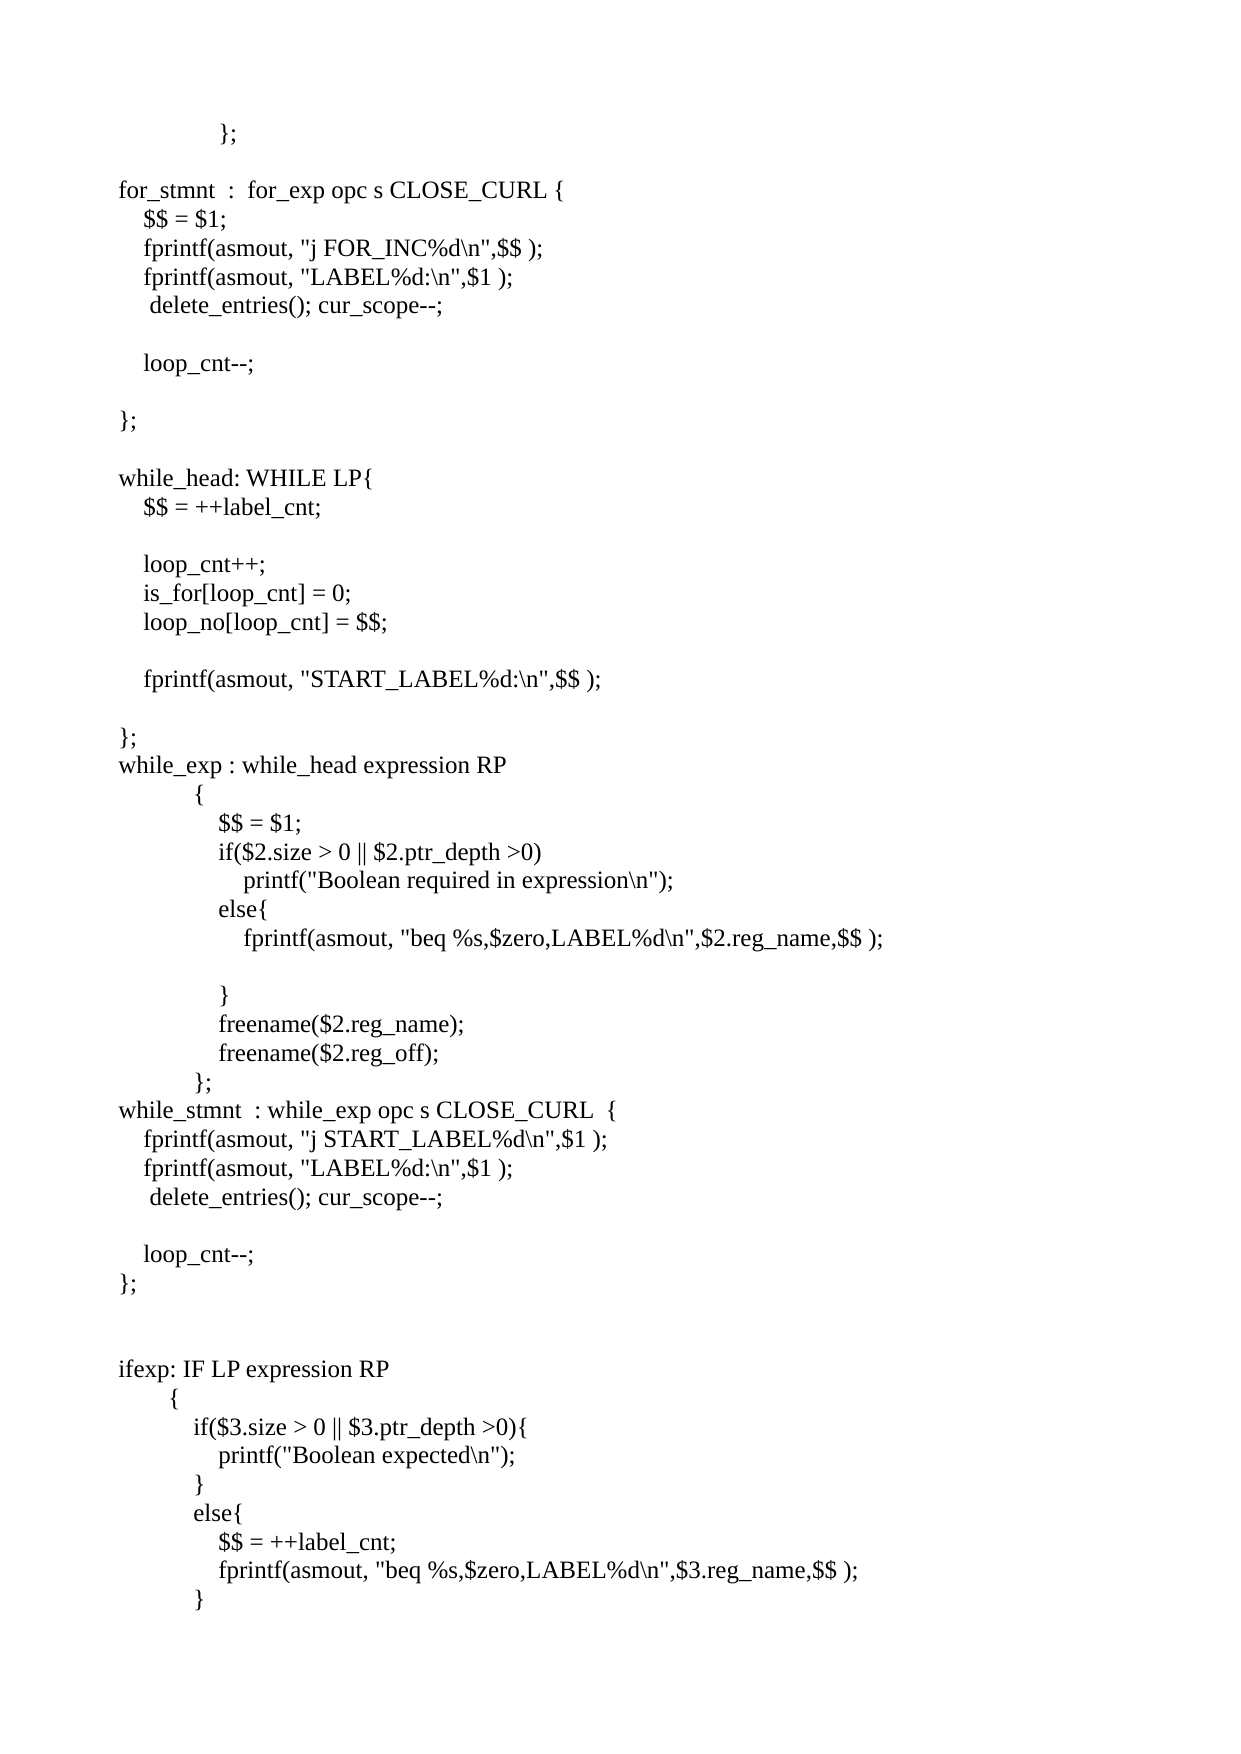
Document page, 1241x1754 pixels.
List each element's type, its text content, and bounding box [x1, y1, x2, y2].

text delete_entries(); cur_scope--; [118, 291, 1122, 319]
text fprintf(asmout, "LABEL%d:\n",$1 ); [118, 262, 1122, 291]
text fprintf(asmout, "j START_LABEL%d\n",$1 ); [118, 1124, 1122, 1153]
text loop_cnt--; [118, 348, 1122, 377]
text } [118, 981, 1122, 1009]
text loop_cnt++; [118, 549, 1122, 578]
text }; [118, 722, 1122, 751]
text for_stmnt : for_exp opc s CLOSE_CURL { [118, 176, 1122, 204]
text freename($2.reg_name); [118, 1009, 1122, 1038]
text while_stmnt : while_exp opc s CLOSE_CURL { [118, 1096, 1122, 1124]
text } [118, 1469, 1122, 1498]
text while_exp : while_head expression RP [118, 751, 1122, 779]
text is_for[loop_cnt] = 0; [118, 578, 1122, 607]
text $$ = ++label_cnt; [118, 492, 1122, 521]
text printf("Boolean expected\n"); [118, 1441, 1122, 1469]
text $$ = $1; [118, 204, 1122, 233]
text fprintf(asmout, "START_LABEL%d:\n",$$ ); [118, 664, 1122, 693]
text { [118, 779, 1122, 808]
text else{ [118, 894, 1122, 923]
text printf("Boolean required in expression\n"); [118, 866, 1122, 894]
text fprintf(asmout, "beq %s,$zero,LABEL%d\n",$2.reg_name,$$ ); [118, 923, 1122, 952]
text delete_entries(); cur_scope--; [118, 1182, 1122, 1211]
text loop_cnt--; [118, 1239, 1122, 1268]
text fprintf(asmout, "beq %s,$zero,LABEL%d\n",$3.reg_name,$$ ); [118, 1556, 1122, 1584]
text freename($2.reg_off); [118, 1038, 1122, 1067]
text $$ = ++label_cnt; [118, 1527, 1122, 1556]
text ifexp: IF LP expression RP [118, 1354, 1122, 1383]
text } [118, 1584, 1122, 1613]
text { [118, 1383, 1122, 1412]
text while_head: WHILE LP{ [118, 463, 1122, 492]
text if($3.size > 0 || $3.ptr_depth >0){ [118, 1412, 1122, 1441]
text if($2.size > 0 || $2.ptr_depth >0) [118, 837, 1122, 866]
text loop_no[loop_cnt] = $$; [118, 607, 1122, 636]
text }; [118, 1067, 1122, 1096]
text }; [118, 406, 1122, 434]
text $$ = $1; [118, 808, 1122, 837]
text }; [118, 118, 1122, 147]
text else{ [118, 1498, 1122, 1527]
text fprintf(asmout, "LABEL%d:\n",$1 ); [118, 1153, 1122, 1182]
text fprintf(asmout, "j FOR_INC%d\n",$$ ); [118, 233, 1122, 262]
text }; [118, 1268, 1122, 1297]
